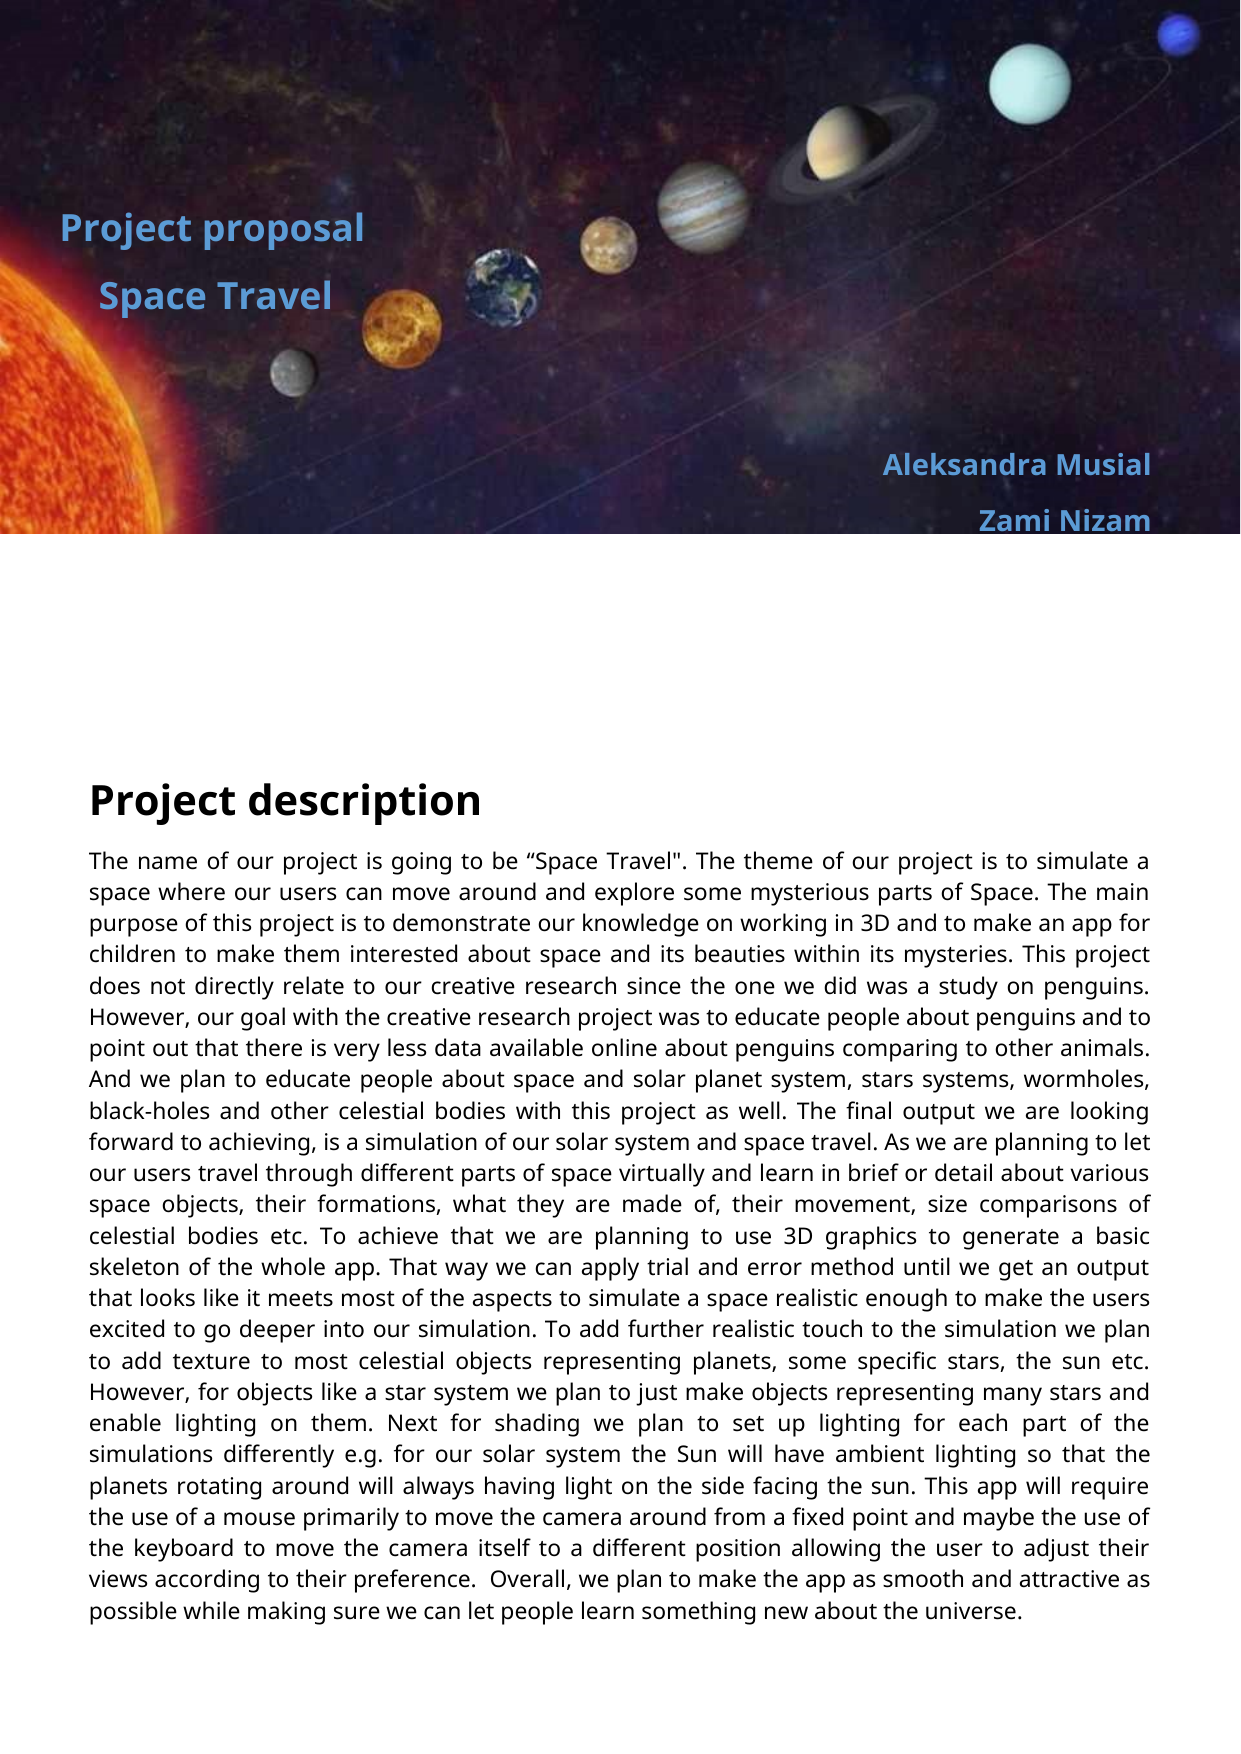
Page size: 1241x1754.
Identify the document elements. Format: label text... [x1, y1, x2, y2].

text Zami Nizam [89, 534, 1152, 540]
text The name of our project is going to be “Space Travel". The theme of our project is to simulate a space where our users can move around and explore some mysterious parts of Space. The main purpose of this project is to demonstrate our knowledge on working in 3D and to make an app for children to make them interested about space and its beauties within its mysteries. This project does not directly relate to our creative research since the one we did was a study on penguins. However, our goal with the creative research project was to educate people about penguins and to point out that there is very less data available online about penguins comparing to other animals. And we plan to educate people about space and solar planet system, stars systems, wormholes, black-holes and other celestial bodies with this project as well. The final output we are looking forward to achieving, is a simulation of our solar system and space travel. As we are planning to let our users travel through different parts of space virtually and learn in brief or detail about various space objects, their formations, what they are made of, their movement, size comparisons of celestial bodies etc. To achieve that we are planning to use 3D graphics to generate a basic skeleton of the whole app. That way we can apply trial and error method until we get an output that looks like it meets most of the aspects to simulate a space realistic enough to make the users excited to go deeper into our simulation. To add further realistic touch to the simulation we plan to add texture to most celestial objects representing planets, some specific stars, the sun etc. However, for objects like a star system we plan to just make objects representing many stars and enable lighting on them. Next for shading we plan to set up lighting for each part of the simulations differently e.g. for our solar system the Sun will have ambient lighting so that the planets rotating around will always having light on the side facing the sun. This app will require the use of a mouse primarily to move the camera around from a fixed point and maybe the use of the keyboard to move the camera itself to a different position allowing the user to adjust their views according to their preference. Overall, we plan to make the app as smooth and attractive as possible while making sure we can let people learn something new about the universe. [89, 844, 1152, 1626]
text Project description [89, 771, 1152, 828]
